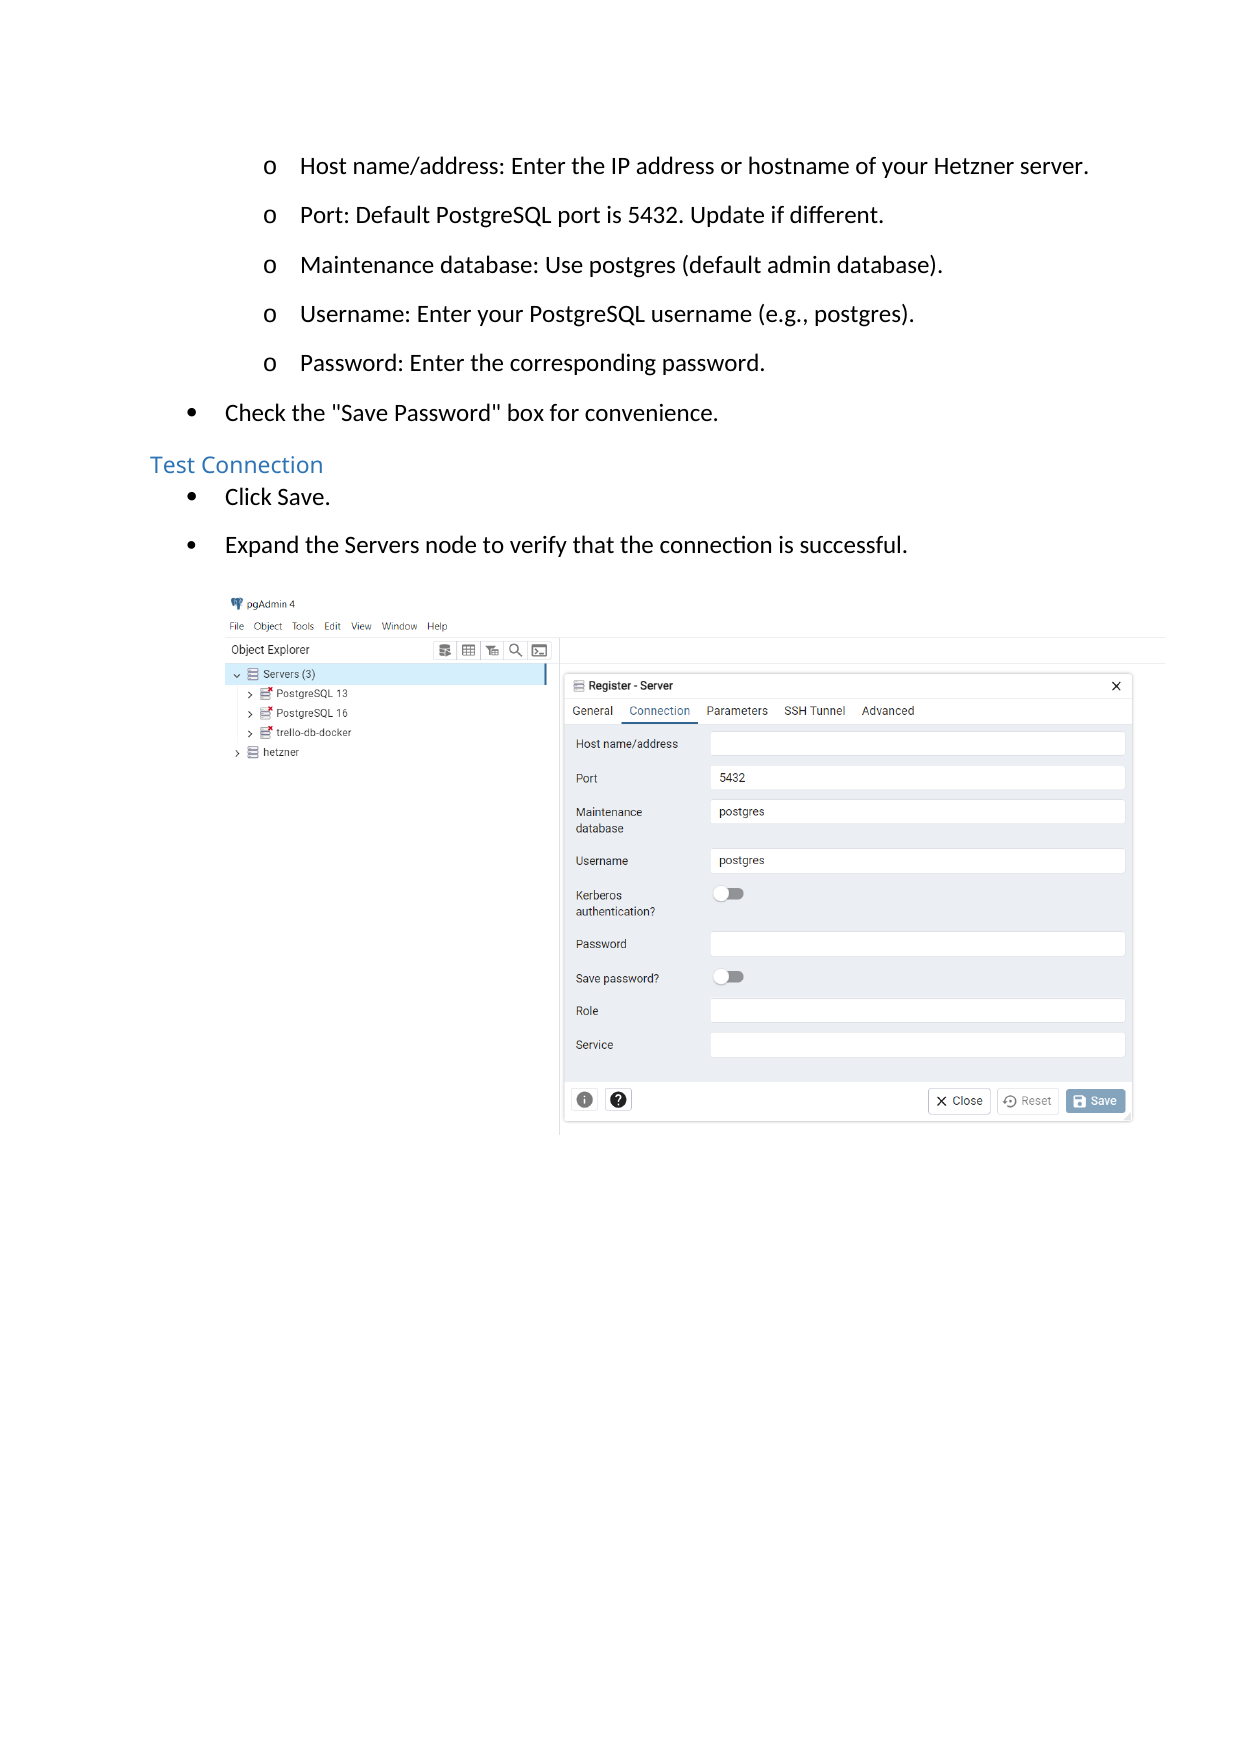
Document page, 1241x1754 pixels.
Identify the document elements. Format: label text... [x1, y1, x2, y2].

list Check the "Save Password" box for convenience. [187, 397, 1090, 427]
list Password: Enter the corresponding password. [262, 347, 1090, 379]
list Expand the Servers node to verify that the connection is successful. [187, 529, 1090, 1134]
list Host name/address: Enter the IP address or hostname of your Hetzner server. [262, 150, 1090, 182]
list Port: Default PostgreSQL port is 5432. Update if different. [262, 199, 1090, 231]
list Maintenance database: Use postgres (default admin database). [262, 249, 1090, 281]
list Username: Enter your PostgreSQL username (e.g., postgres). [262, 298, 1090, 330]
list Click Save. [187, 481, 1090, 512]
subtitle Test Connection [150, 449, 1090, 480]
